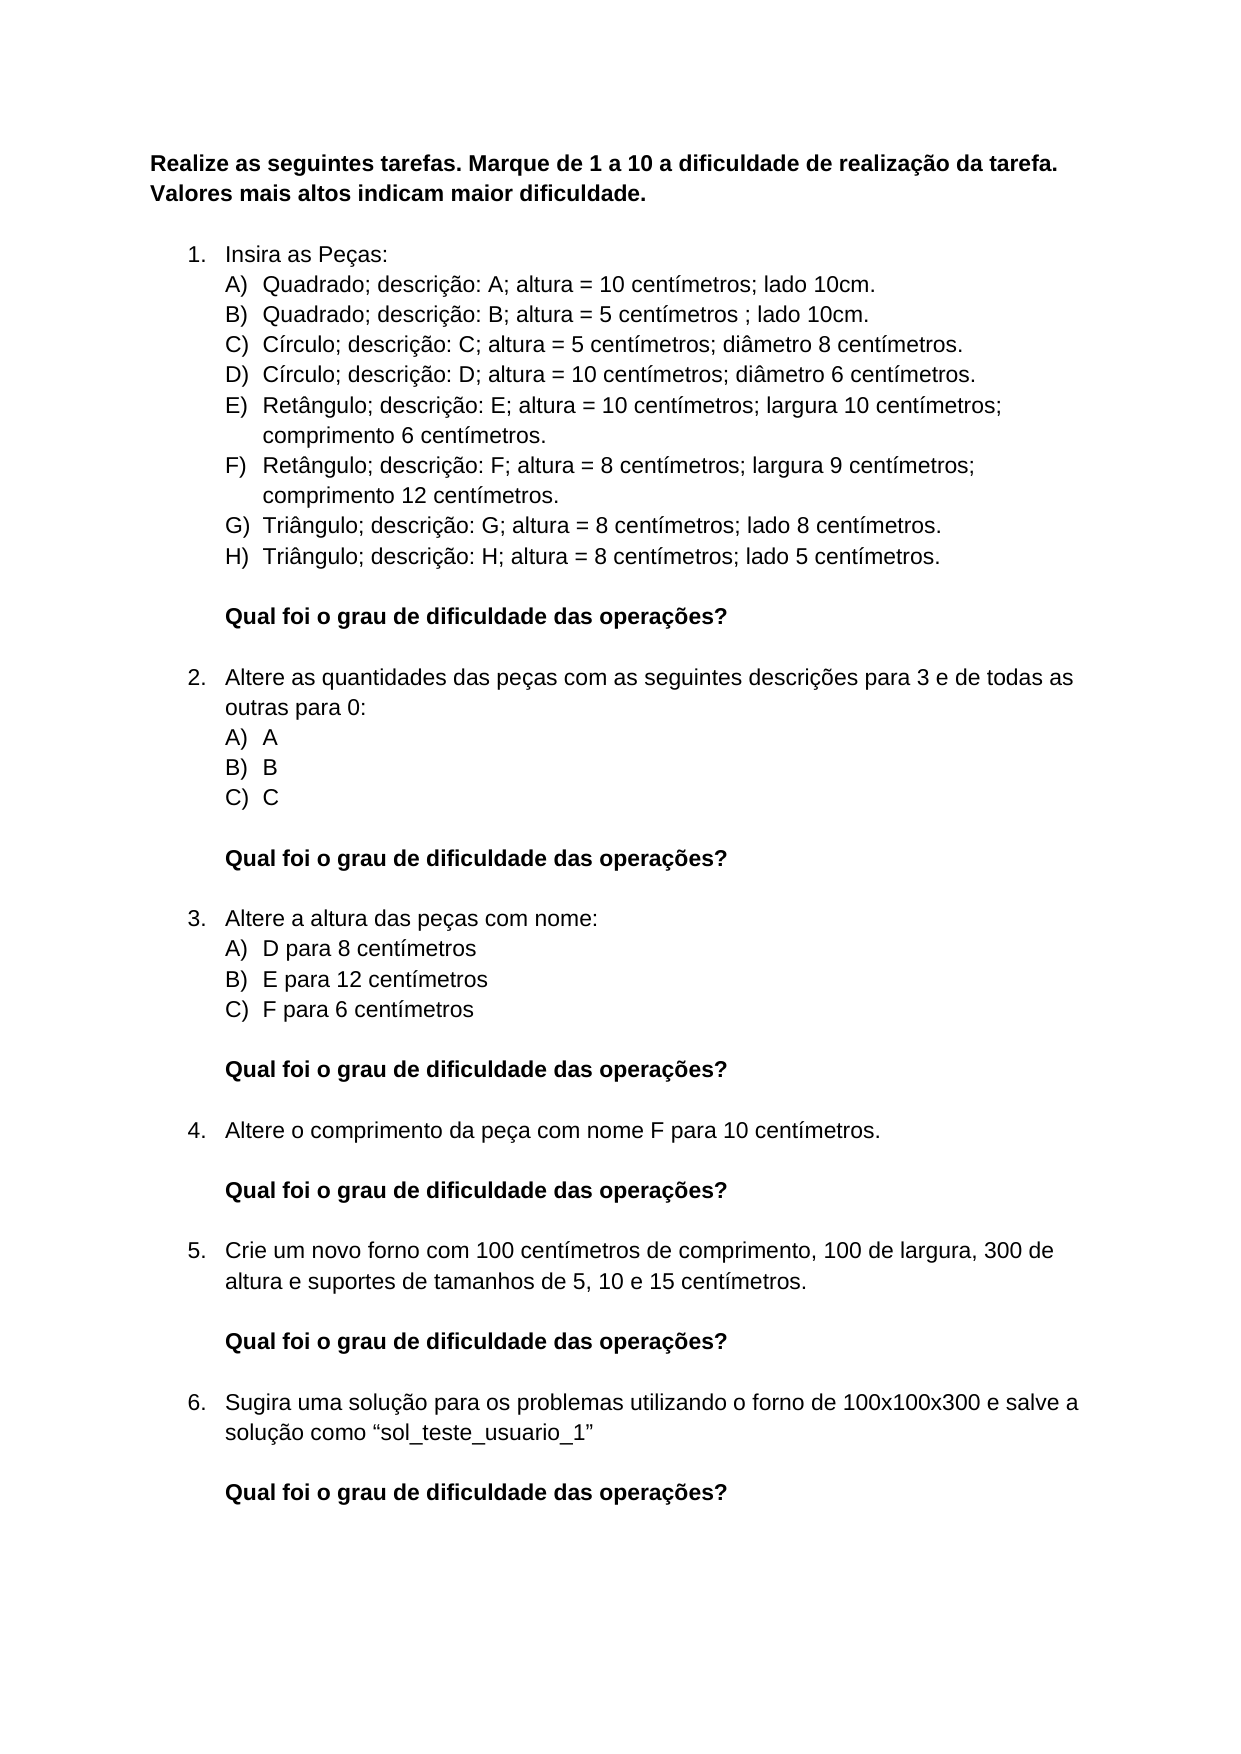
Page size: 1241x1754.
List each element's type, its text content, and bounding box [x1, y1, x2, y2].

list Triângulo; descrição: G; altura = 8 centímetros; lado 8 centímetros. [225, 512, 1090, 539]
list Retângulo; descrição: F; altura = 8 centímetros; largura 9 centímetros; comprimento 12 centímetros. [225, 452, 1090, 509]
list C [225, 784, 1090, 811]
list Altere a altura das peças com nome: [187, 905, 1090, 932]
list E para 12 centímetros [225, 966, 1090, 992]
list Qual foi o grau de dificuldade das operações? [187, 1056, 1090, 1083]
list F para 6 centímetros [225, 996, 1090, 1022]
list Qual foi o grau de dificuldade das operações? [187, 1328, 1090, 1354]
list Altere o comprimento da peça com nome F para 10 centímetros. [187, 1117, 1090, 1143]
list Quadrado; descrição: A; altura = 10 centímetros; lado 10cm. [225, 271, 1090, 297]
list D para 8 centímetros [225, 935, 1090, 962]
list Quadrado; descrição: B; altura = 5 centímetros ; lado 10cm. [225, 301, 1090, 327]
text Realize as seguintes tarefas. Marque de 1 a 10 a dificuldade de realização da tarefa. Valores mais altos indicam maior dificuldade. [150, 150, 1090, 207]
list Altere as quantidades das peças com as seguintes descrições para 3 e de todas as outras para 0: [187, 663, 1090, 720]
text Qual foi o grau de dificuldade das operações? [150, 603, 1090, 629]
list Insira as Peças: [187, 241, 1090, 267]
list B [225, 754, 1090, 781]
list Crie um novo forno com 100 centímetros de comprimento, 100 de largura, 300 de altura e suportes de tamanhos de 5, 10 e 15 centímetros. [187, 1237, 1090, 1294]
list Retângulo; descrição: E; altura = 10 centímetros; largura 10 centímetros; comprimento 6 centímetros. [225, 392, 1090, 448]
list A [225, 724, 1090, 750]
list Círculo; descrição: C; altura = 5 centímetros; diâmetro 8 centímetros. [225, 331, 1090, 358]
list Qual foi o grau de dificuldade das operações? [187, 845, 1090, 871]
list Sugira uma solução para os problemas utilizando o forno de 100x100x300 e salve a solução como “sol_teste_usuario_1” [187, 1388, 1090, 1445]
list Triângulo; descrição: H; altura = 8 centímetros; lado 5 centímetros. [225, 543, 1090, 569]
list Qual foi o grau de dificuldade das operações? [187, 1177, 1090, 1203]
list Círculo; descrição: D; altura = 10 centímetros; diâmetro 6 centímetros. [225, 361, 1090, 388]
list Qual foi o grau de dificuldade das operações? [187, 1479, 1090, 1506]
